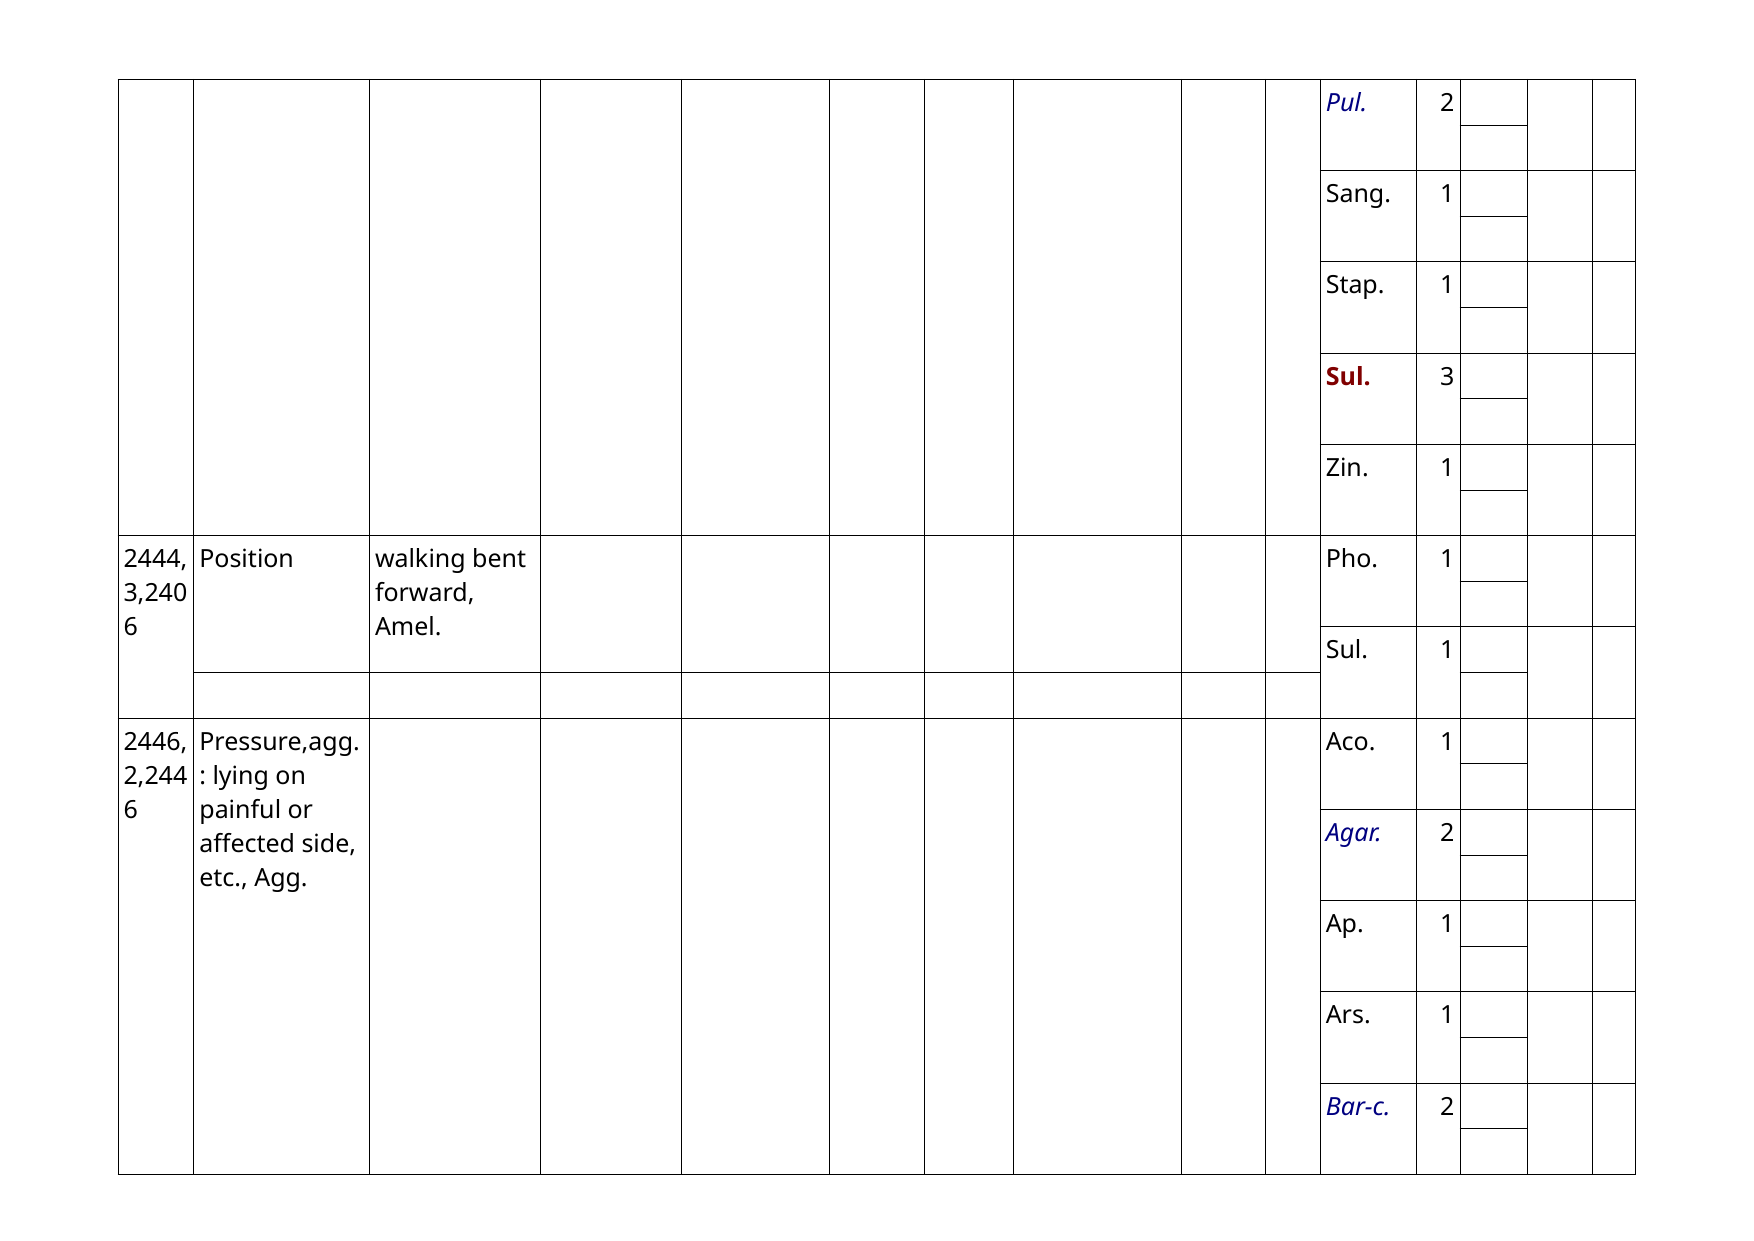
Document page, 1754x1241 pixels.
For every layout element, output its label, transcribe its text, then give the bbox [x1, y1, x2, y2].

table_cell [1182, 536, 1265, 672]
table_cell [1461, 627, 1527, 672]
table_cell [1461, 947, 1527, 991]
table_cell Pho. [1321, 536, 1416, 626]
table_cell [1461, 399, 1527, 444]
table_cell [1461, 491, 1527, 535]
table_cell [1593, 810, 1635, 900]
table_cell 1 [1417, 262, 1460, 353]
table_cell Ars. [1321, 992, 1416, 1083]
table_cell [1593, 719, 1635, 809]
table_cell [682, 80, 829, 535]
table_cell [370, 673, 540, 718]
table_cell 2 [1417, 810, 1460, 900]
table_cell Sul. [1321, 354, 1416, 444]
table_cell [1461, 171, 1527, 216]
table_cell [1266, 536, 1320, 672]
table_cell [1528, 1084, 1592, 1174]
table_cell [1182, 80, 1265, 535]
table_cell [1593, 627, 1635, 718]
table_cell [370, 719, 540, 1174]
table_cell [682, 536, 829, 672]
table_cell [1528, 901, 1592, 991]
table_cell Pressure,agg.: lying on painful or affected side, etc., Agg. [194, 719, 369, 1174]
table_cell [1528, 80, 1592, 170]
table_cell [1461, 764, 1527, 809]
table_cell [1461, 354, 1527, 398]
table_cell [1461, 126, 1527, 170]
table_cell [830, 673, 924, 718]
table_cell [1266, 719, 1320, 1174]
table_cell [830, 719, 924, 1174]
table_cell [1461, 673, 1527, 718]
table_cell [682, 673, 829, 718]
table_cell [1461, 810, 1527, 854]
table_cell [925, 80, 1013, 535]
table_cell 2 [1417, 1084, 1460, 1174]
table_cell Position [194, 536, 369, 672]
table_cell Sul. [1321, 627, 1416, 718]
table_cell [1593, 171, 1635, 261]
table_cell [1528, 445, 1592, 535]
table_cell Aco. [1321, 719, 1416, 809]
table_cell [1461, 856, 1527, 900]
table_cell 1 [1417, 445, 1460, 535]
table_cell [194, 673, 369, 718]
table_cell [1593, 262, 1635, 353]
table_cell [1461, 80, 1527, 124]
table_cell [1014, 536, 1181, 672]
table_cell 3 [1417, 354, 1460, 444]
table_cell [1014, 719, 1181, 1174]
table_cell [1528, 810, 1592, 900]
table_cell [541, 719, 681, 1174]
table_cell 2 [1417, 80, 1460, 170]
table_cell [1528, 536, 1592, 626]
table_cell [925, 536, 1013, 672]
table_cell [1461, 992, 1527, 1037]
table_cell [1593, 80, 1635, 170]
table_cell [1593, 445, 1635, 535]
table_cell [1593, 536, 1635, 626]
table_cell [1461, 1084, 1527, 1128]
table_cell 2444,3,2406 [119, 536, 193, 718]
table_cell [1461, 217, 1527, 261]
table_cell [1266, 673, 1320, 718]
table_cell [1593, 1084, 1635, 1174]
table_cell [1461, 308, 1527, 353]
table_cell [1593, 354, 1635, 444]
table_cell [1528, 719, 1592, 809]
table_cell [830, 80, 924, 535]
table_cell [1461, 262, 1527, 307]
table_cell 1 [1417, 171, 1460, 261]
table_cell [1014, 673, 1181, 718]
table_cell walking bent forward, Amel. [370, 536, 540, 672]
table_cell [1593, 901, 1635, 991]
table_cell [541, 673, 681, 718]
table_cell [541, 80, 681, 535]
table_cell [830, 536, 924, 672]
table_cell [119, 80, 193, 535]
table_cell [194, 80, 369, 535]
table_cell Agar. [1321, 810, 1416, 900]
table_cell Ap. [1321, 901, 1416, 991]
table_cell [1461, 1129, 1527, 1174]
table_cell [1014, 80, 1181, 535]
table_cell [370, 80, 540, 535]
table_cell Bar-c. [1321, 1084, 1416, 1174]
table_cell [1528, 171, 1592, 261]
table_cell [1461, 536, 1527, 581]
table_cell 1 [1417, 992, 1460, 1083]
table_cell [541, 536, 681, 672]
table_cell [1593, 992, 1635, 1083]
table_cell [1461, 719, 1527, 763]
table_cell [1528, 992, 1592, 1083]
table_cell [1461, 582, 1527, 626]
table_cell Stap. [1321, 262, 1416, 353]
table_cell 1 [1417, 627, 1460, 718]
table_cell 2446,2,2446 [119, 719, 193, 1174]
table_cell [925, 719, 1013, 1174]
table_cell [1182, 673, 1265, 718]
table_cell Zin. [1321, 445, 1416, 535]
table_cell Sang. [1321, 171, 1416, 261]
table_cell [1528, 354, 1592, 444]
table_cell [925, 673, 1013, 718]
table_cell [1528, 262, 1592, 353]
table_cell [1266, 80, 1320, 535]
table_cell [1461, 445, 1527, 489]
table_cell [1461, 1038, 1527, 1083]
table_cell 1 [1417, 536, 1460, 626]
table_cell [682, 719, 829, 1174]
table_cell 1 [1417, 901, 1460, 991]
table_cell Pul. [1321, 80, 1416, 170]
table_cell [1528, 627, 1592, 718]
table_cell [1182, 719, 1265, 1174]
table_cell 1 [1417, 719, 1460, 809]
table_cell [1461, 901, 1527, 946]
